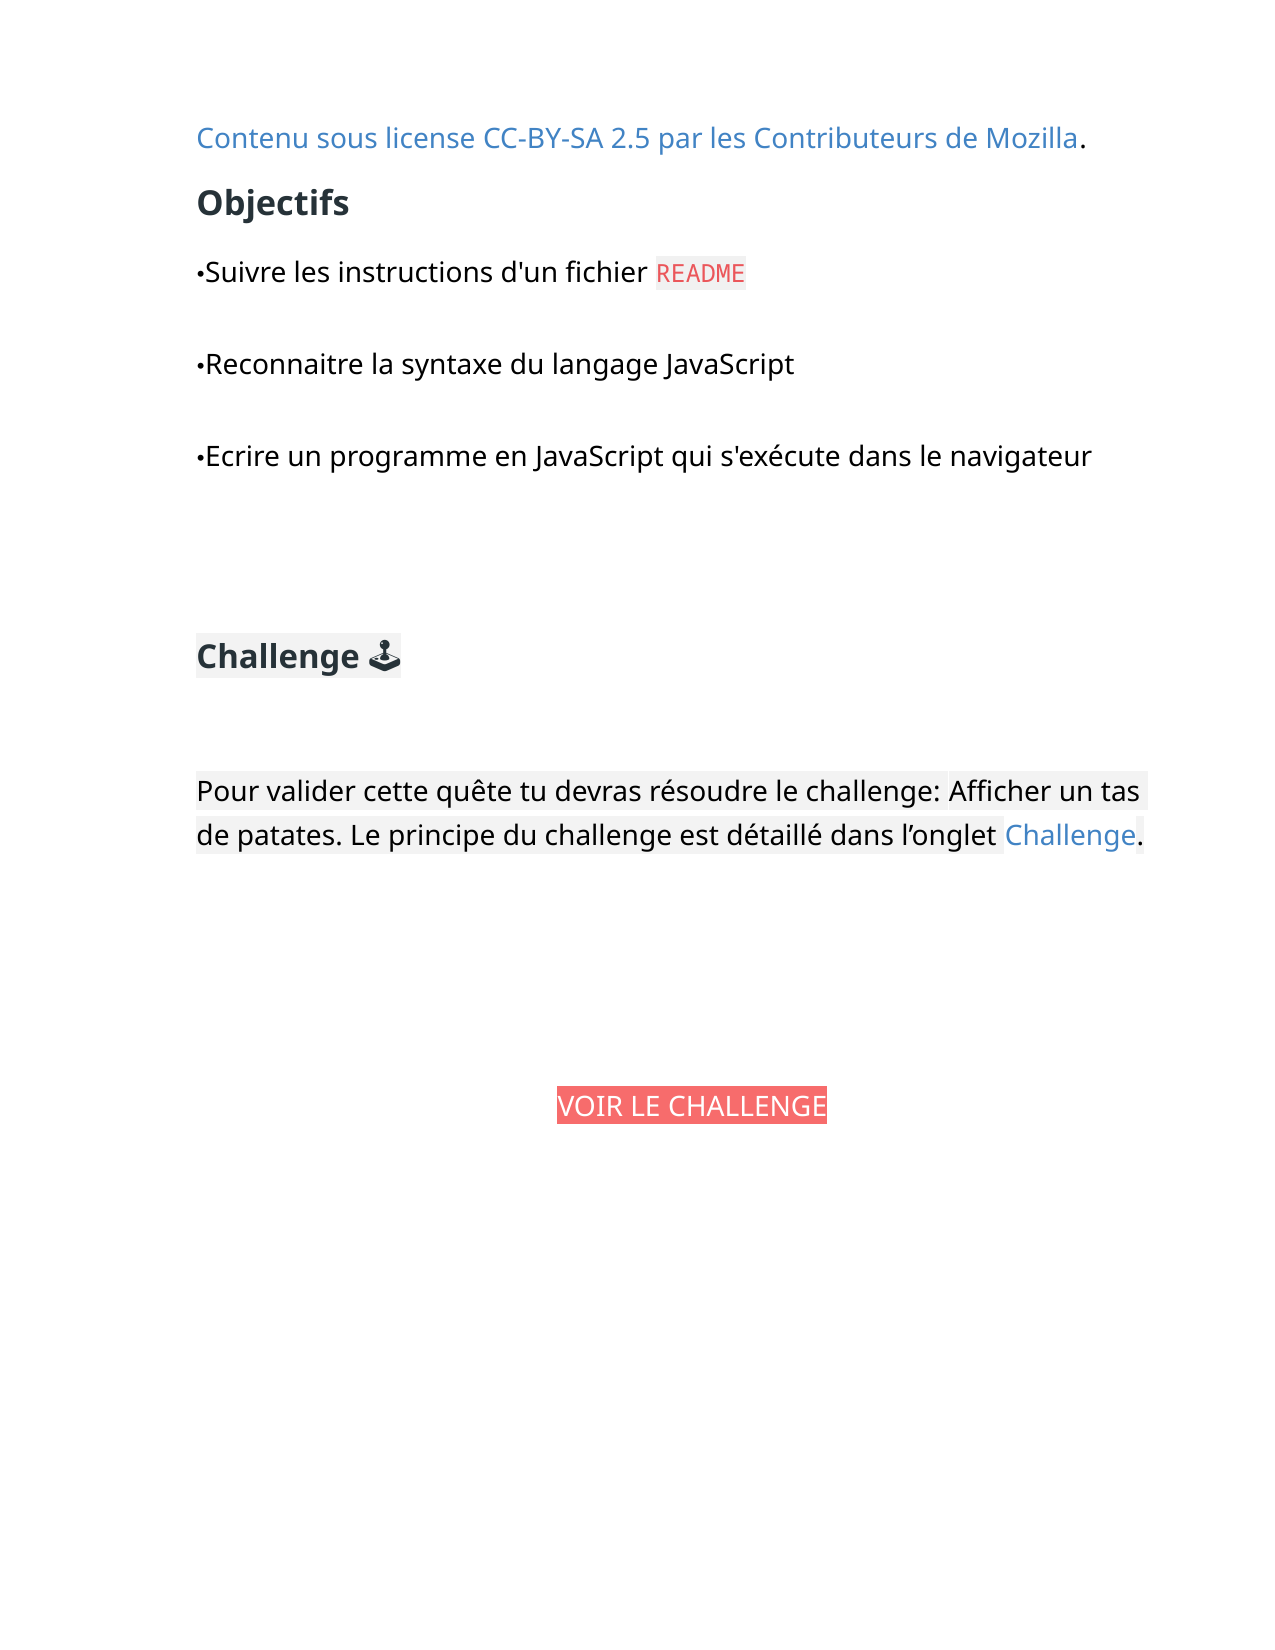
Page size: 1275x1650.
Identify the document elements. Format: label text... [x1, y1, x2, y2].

text Contenu sous license CC-BY-SA 2.5 par les Contributeurs de Mozilla. [196, 118, 1157, 156]
text •Suivre les instructions d'un fichier README [196, 253, 1157, 291]
text •Ecrire un programme en JavaScript qui s'exécute dans le navigateur [196, 436, 1157, 474]
subtitle Challenge ️🕹️ [196, 633, 1157, 678]
text •Reconnaitre la syntaxe du langage JavaScript [196, 344, 1157, 383]
subtitle Objectifs [196, 179, 1157, 226]
text Pour valider cette quête tu devras résoudre le challenge: Afficher un tas de patates. Le principe du challenge est détaillé dans l’onglet Challenge. [196, 771, 1157, 854]
text VOIR LE CHALLENGE [227, 1086, 1157, 1124]
